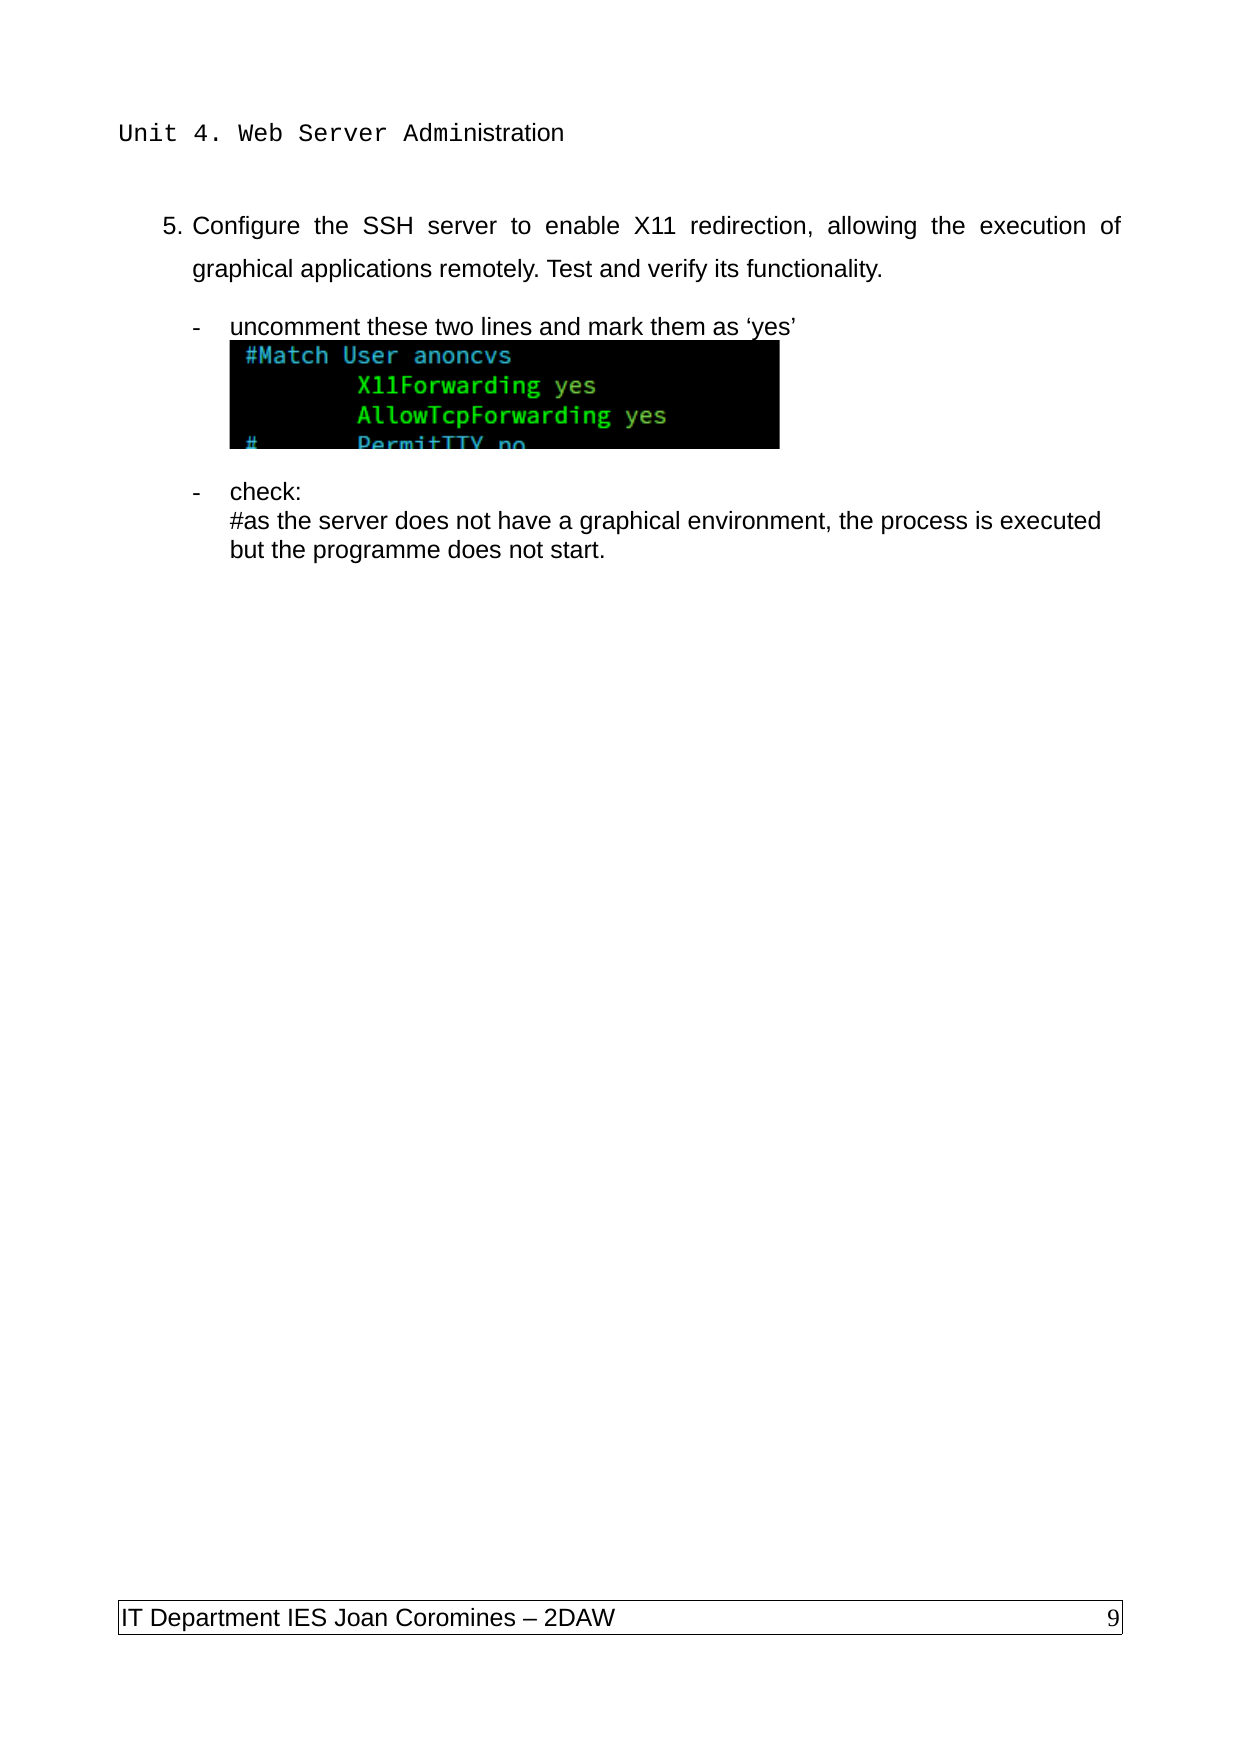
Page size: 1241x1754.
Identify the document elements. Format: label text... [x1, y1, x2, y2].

list Configure the SSH server to enable X11 redirection, allowing the execution of graphical applications remotely. Test and verify its functionality. [162, 211, 1122, 283]
list uncomment these two lines and mark them as ‘yes’ [192, 312, 1122, 341]
list #as the server does not have a graphical environment, the process is executed but the programme does not start. [229, 506, 1122, 564]
list check: [192, 477, 1122, 506]
